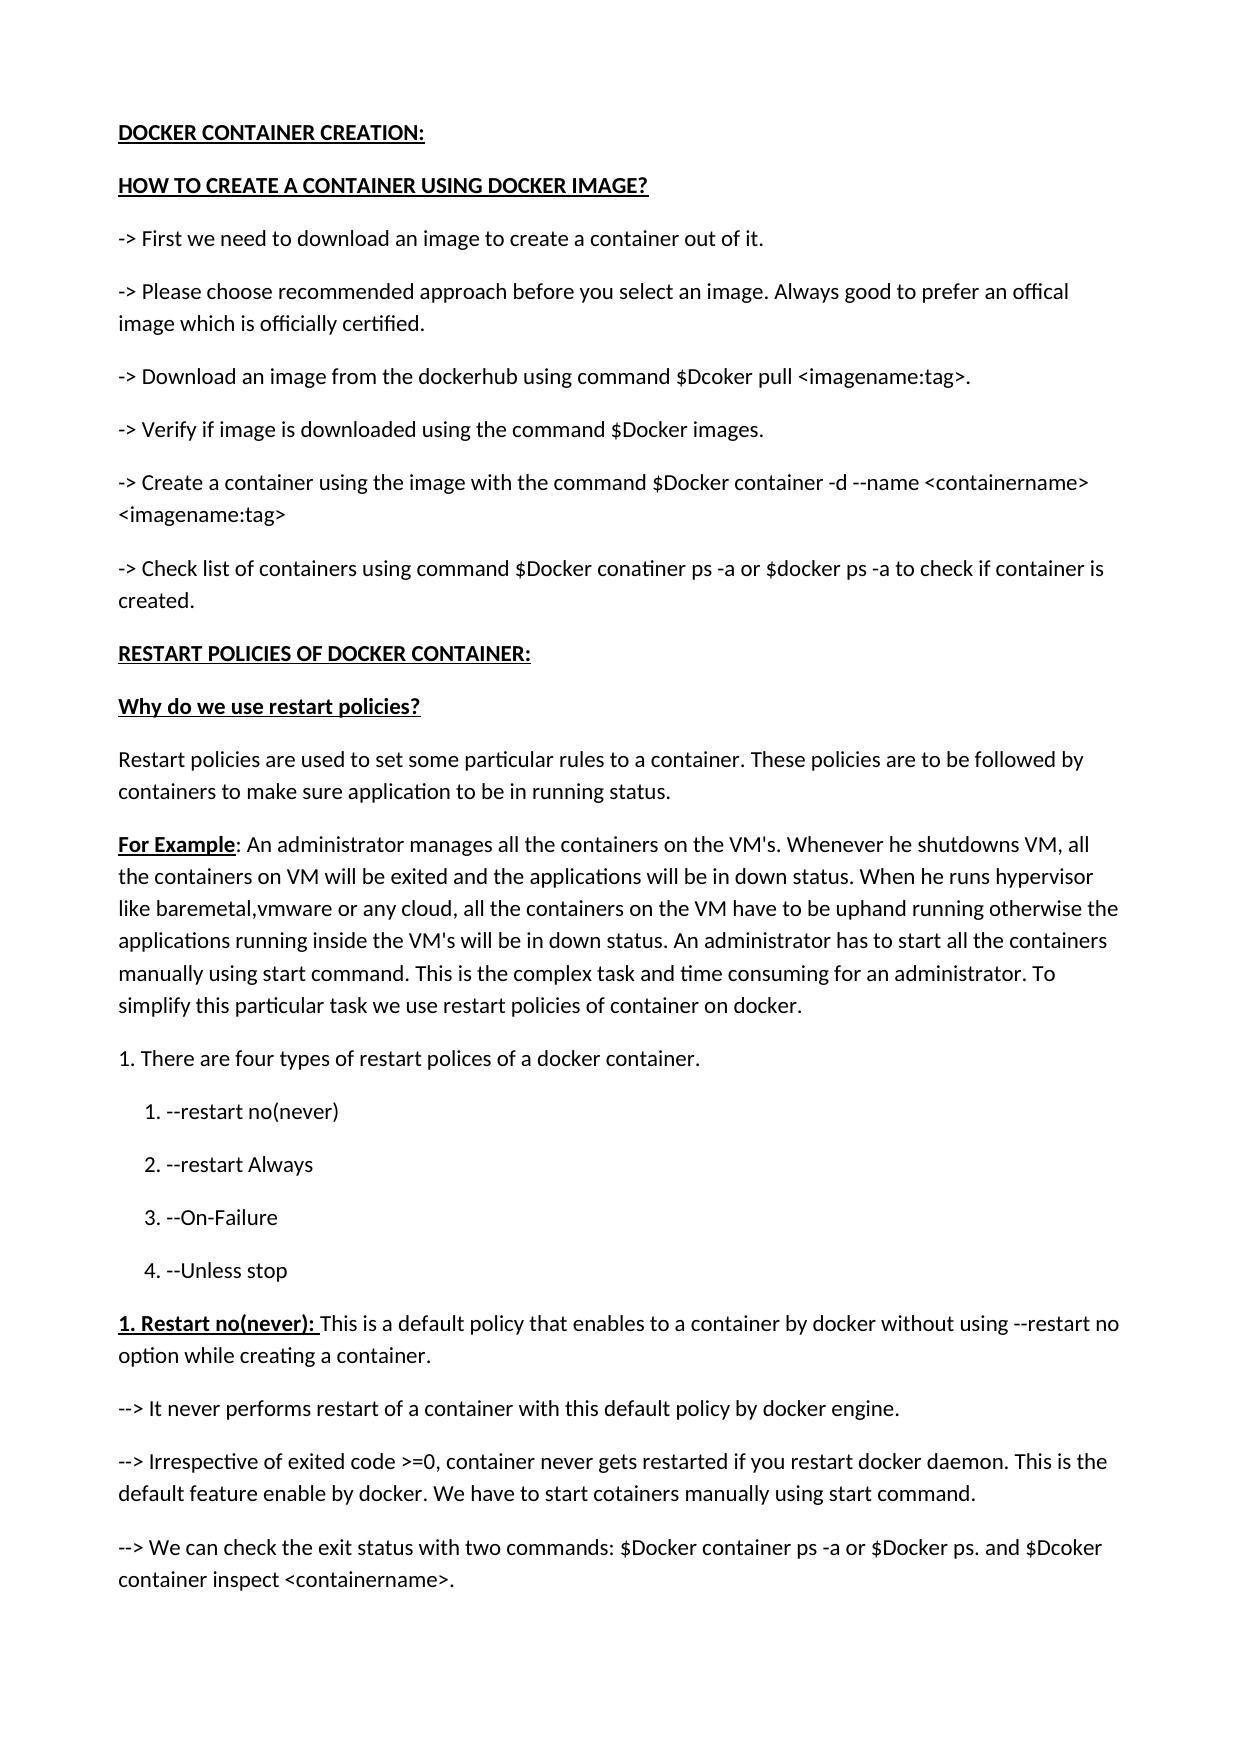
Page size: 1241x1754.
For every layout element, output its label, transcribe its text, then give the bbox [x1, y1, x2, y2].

text -> Download an image from the dockerhub using command $Dcoker pull <imagename:tag>. [118, 362, 1122, 390]
text -> Please choose recommended approach before you select an image. Always good to prefer an offical image which is officially certified. [118, 277, 1122, 337]
text For Example: An administrator manages all the containers on the VM's. Whenever he shutdowns VM, all the containers on VM will be exited and the applications will be in down status. When he runs hypervisor like baremetal,vmware or any cloud, all the containers on the VM have to be uphand running otherwise the applications running inside the VM's will be in down status. An administrator has to start all the containers manually using start command. This is the complex task and time consuming for an administrator. To simplify this particular task we use restart policies of container on docker. [118, 830, 1122, 1019]
text -> First we need to download an image to create a container out of it. [118, 224, 1122, 252]
text 1. There are four types of restart polices of a docker container. [118, 1044, 1122, 1072]
text 2. --restart Always [118, 1150, 1122, 1178]
text 1. --restart no(never) [118, 1097, 1122, 1125]
text RESTART POLICIES OF DOCKER CONTAINER: [118, 639, 1122, 667]
text --> Irrespective of exited code >=0, container never gets restarted if you restart docker daemon. This is the default feature enable by docker. We have to start cotainers manually using start command. [118, 1447, 1122, 1508]
text -> Verify if image is downloaded using the command $Docker images. [118, 415, 1122, 443]
text --> It never performs restart of a container with this default policy by docker engine. [118, 1394, 1122, 1422]
text Why do we use restart policies? [118, 692, 1122, 720]
text 1. Restart no(never): This is a default policy that enables to a container by docker without using --restart no option while creating a container. [118, 1309, 1122, 1369]
text Restart policies are used to set some particular rules to a container. These policies are to be followed by containers to make sure application to be in running status. [118, 745, 1122, 805]
text -> Create a container using the image with the command $Docker container -d --name <containername> <imagename:tag> [118, 468, 1122, 529]
text --> We can check the exit status with two commands: $Docker container ps -a or $Docker ps. and $Dcoker container inspect <containername>. [118, 1533, 1122, 1593]
text DOCKER CONTAINER CREATION: [118, 118, 1122, 146]
text 3. --On-Failure [118, 1203, 1122, 1231]
text -> Check list of containers using command $Docker conatiner ps -a or $docker ps -a to check if container is created. [118, 554, 1122, 614]
text HOW TO CREATE A CONTAINER USING DOCKER IMAGE? [118, 171, 1122, 199]
text 4. --Unless stop [118, 1256, 1122, 1284]
